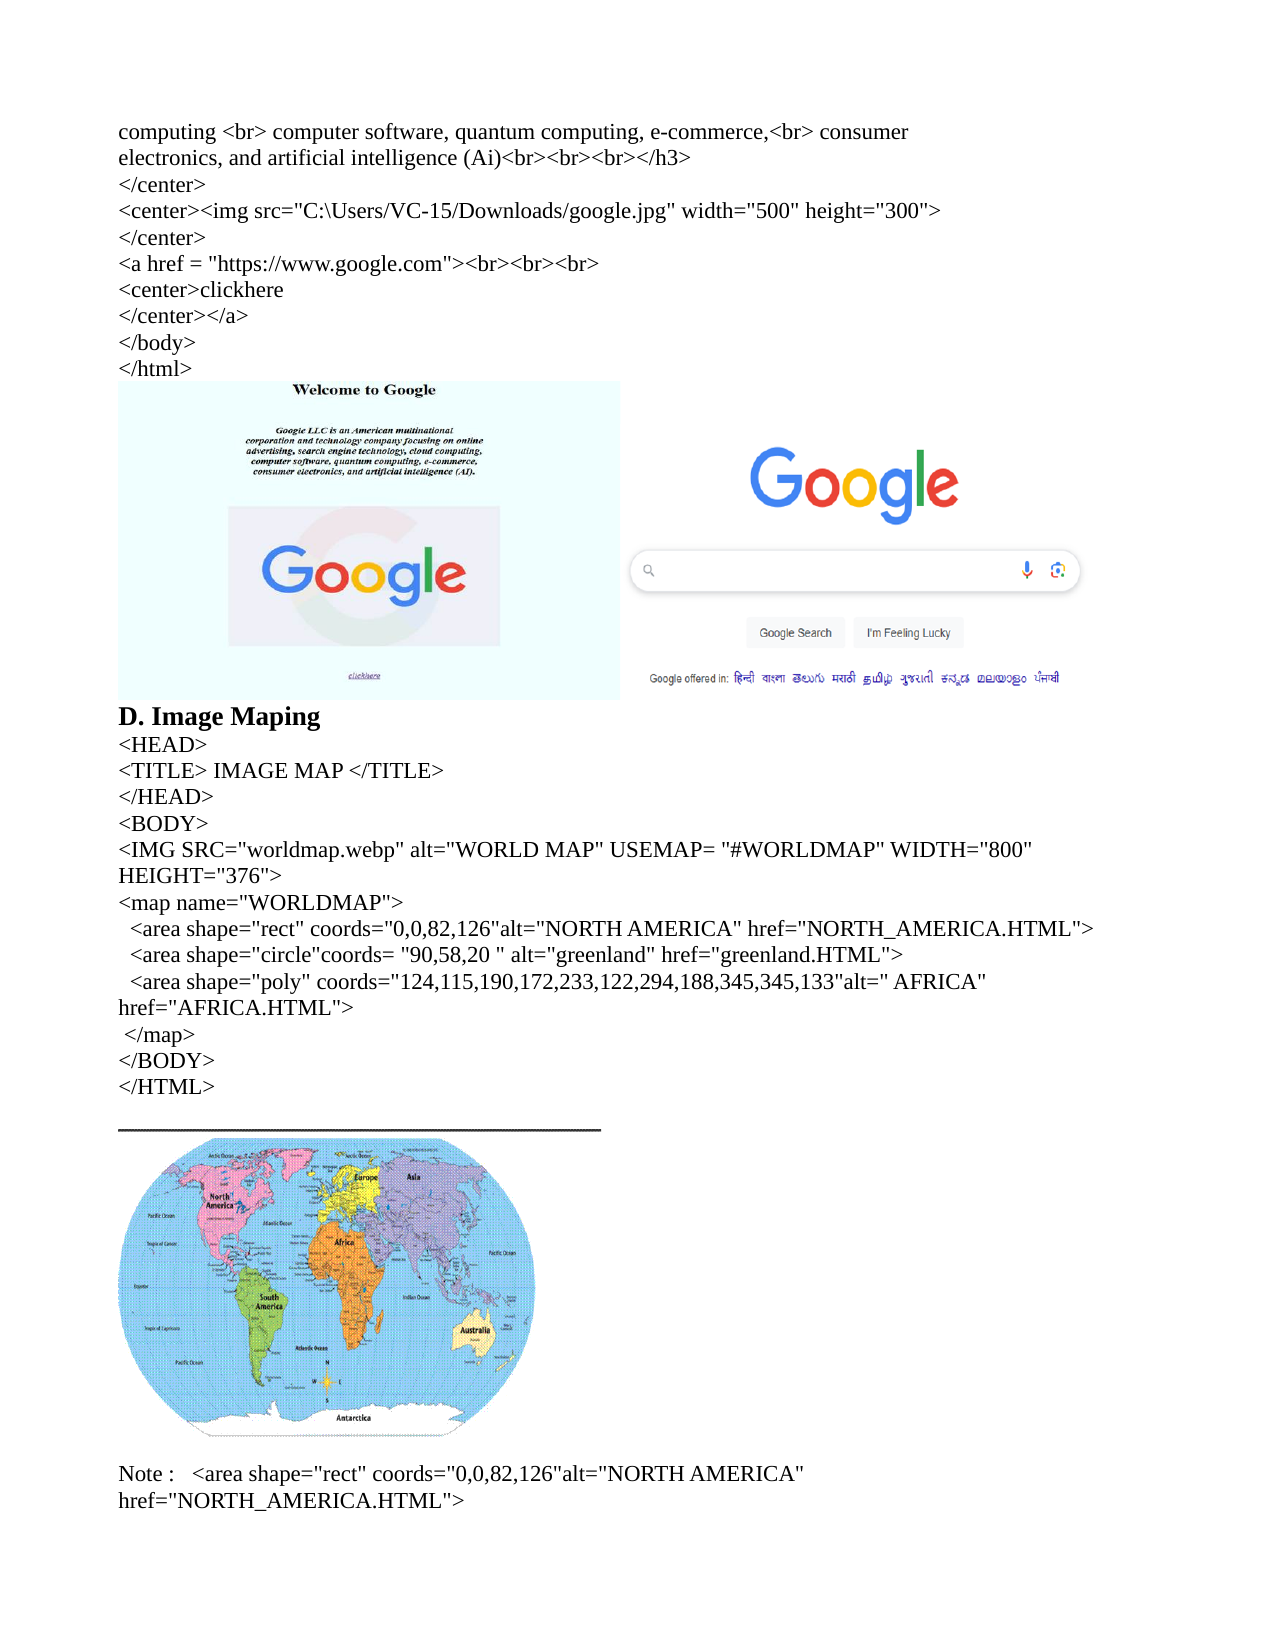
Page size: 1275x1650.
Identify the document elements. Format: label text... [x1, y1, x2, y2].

text <TITLE> IMAGE MAP </TITLE> [118, 757, 1157, 783]
text <center>clickhere [118, 276, 1157, 303]
picture [118, 1128, 602, 1444]
text electronics, and artificial intelligence (Ai)<br><br><br></h3> [118, 144, 1157, 171]
text </HEAD> [118, 783, 1157, 810]
text <a href = "https://www.google.com"><br><br><br> [118, 250, 1157, 276]
text </center> [118, 223, 1157, 250]
text </BODY> [118, 1047, 1157, 1073]
text </html> [118, 355, 1157, 382]
text <area shape="rect" coords="0,0,82,126"alt="NORTH AMERICA" href="NORTH_AMERICA.HTML"> [118, 915, 1157, 942]
text </body> [118, 329, 1157, 355]
text <HEAD> [118, 731, 1157, 757]
text <center><img src="C:\Users/VC-15/Downloads/google.jpg" width="500" height="300"> [118, 197, 1157, 223]
text </map> [118, 1021, 1157, 1047]
text computing <br> computer software, quantum computing, e-commerce,<br> consumer [118, 118, 1157, 144]
text <map name="WORLDMAP"> [118, 889, 1157, 915]
picture [118, 381, 1089, 700]
text <BODY> [118, 810, 1157, 836]
text </HTML> [118, 1073, 1157, 1100]
text Note : <area shape="rect" coords="0,0,82,126"alt="NORTH AMERICA" href="NORTH_AMERICA.HTML"> [118, 1460, 1157, 1513]
text <IMG SRC="worldmap.webp" alt="WORLD MAP" USEMAP= "#WORLDMAP" WIDTH="800" HEIGHT="376"> [118, 836, 1157, 889]
text </center></a> [118, 303, 1157, 329]
text <area shape="circle"coords= "90,58,20 " alt="greenland" href="greenland.HTML"> [118, 942, 1157, 968]
text D. Image Maping [118, 699, 1157, 731]
text </center> [118, 171, 1157, 197]
text <area shape="poly" coords="124,115,190,172,233,122,294,188,345,345,133"alt=" AFRICA" href="AFRICA.HTML"> [118, 968, 1157, 1021]
